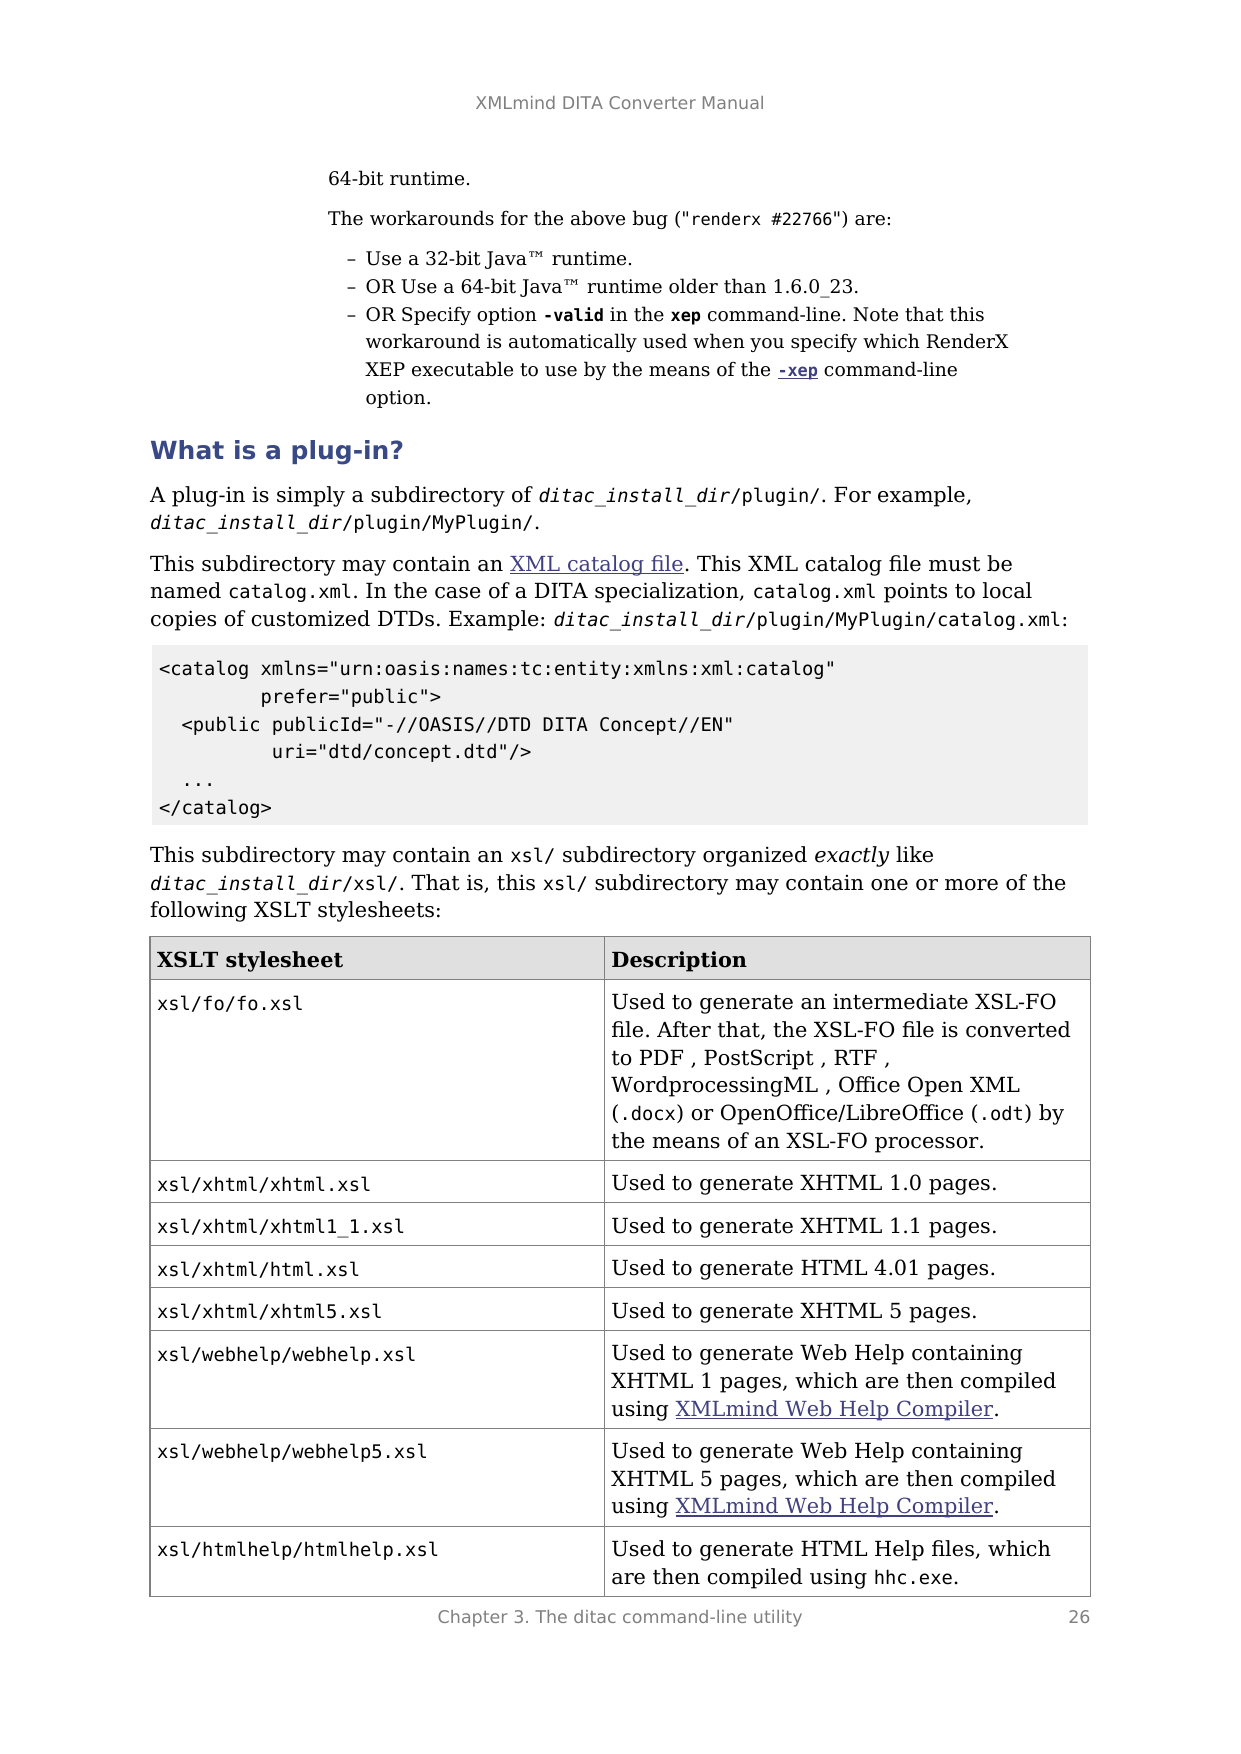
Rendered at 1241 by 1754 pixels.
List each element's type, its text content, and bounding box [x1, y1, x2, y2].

table_cell Used to generate XHTML 5 pages. [605, 1288, 1090, 1330]
table_cell xsl/xhtml/html.xsl [151, 1246, 604, 1287]
table_cell Used to generate XHTML 1.1 pages. [605, 1203, 1090, 1245]
table_cell xsl/webhelp/webhelp.xsl [151, 1331, 604, 1428]
table_cell xsl/xhtml/xhtml5.xsl [151, 1288, 604, 1330]
text <catalog xmlns="urn:oasis:names:tc:entity:xmlns:xml:catalog" prefer="public"> <public publicId="-//OASIS//DTD DITA Concept//EN" uri="dtd/concept.dtd"/> ... </catalog> [152, 645, 1088, 825]
table_cell xsl/webhelp/webhelp5.xsl [151, 1429, 604, 1526]
text What is a plug-in? [150, 436, 1090, 465]
table_cell Used to generate Web Help containing XHTML 1 pages, which are then compiled using XMLmind Web Help Compiler. [605, 1331, 1090, 1428]
table_header [225, 150, 290, 408]
table_cell Used to generate Web Help containing XHTML 5 pages, which are then compiled using XMLmind Web Help Compiler. [605, 1429, 1090, 1526]
table_cell xsl/xhtml/xhtml1_1.xsl [151, 1203, 604, 1245]
table_header 64-bit runtime. The workarounds for the above bug ("renderx #22766") are: Use a 32-bit Java™ runtime. OR Use a 64-bit Java™ runtime older than 1.6.0_23. OR Specify option -valid in the xep command-line. Note that this workaround is automatically used when you specify which RenderX XEP executable to use by the means of the -xep command-line option. [290, 150, 1015, 408]
text This subdirectory may contain an xsl/ subdirectory organized exactly like ditac_install_dir/xsl/. That is, this xsl/ subdirectory may contain one or more of the following XSLT stylesheets: [150, 839, 1090, 922]
table_cell xsl/htmlhelp/htmlhelp.xsl [151, 1527, 604, 1596]
table_cell xsl/xhtml/xhtml.xsl [151, 1161, 604, 1202]
table_cell Used to generate HTML 4.01 pages. [605, 1246, 1090, 1287]
table_header Description [605, 937, 1090, 979]
table_cell Used to generate an intermediate XSL-FO file. After that, the XSL-FO file is converted to PDF , PostScript , RTF , WordprocessingML , Office Open XML (.docx) or OpenOffice/LibreOffice (.odt) by the means of an XSL-FO processor. [605, 980, 1090, 1160]
table_cell xsl/fo/fo.xsl [151, 980, 604, 1160]
table_header XSLT stylesheet [151, 937, 604, 979]
text A plug-in is simply a subdirectory of ditac_install_dir/plugin/. For example, ditac_install_dir/plugin/MyPlugin/. [150, 479, 1090, 534]
text This subdirectory may contain an XML catalog file. This XML catalog file must be named catalog.xml. In the case of a DITA specialization, catalog.xml points to local copies of customized DTDs. Example: ditac_install_dir/plugin/MyPlugin/catalog.xml: [150, 548, 1090, 631]
table_cell Used to generate HTML Help files, which are then compiled using hhc.exe. [605, 1527, 1090, 1596]
table_cell Used to generate XHTML 1.0 pages. [605, 1161, 1090, 1202]
